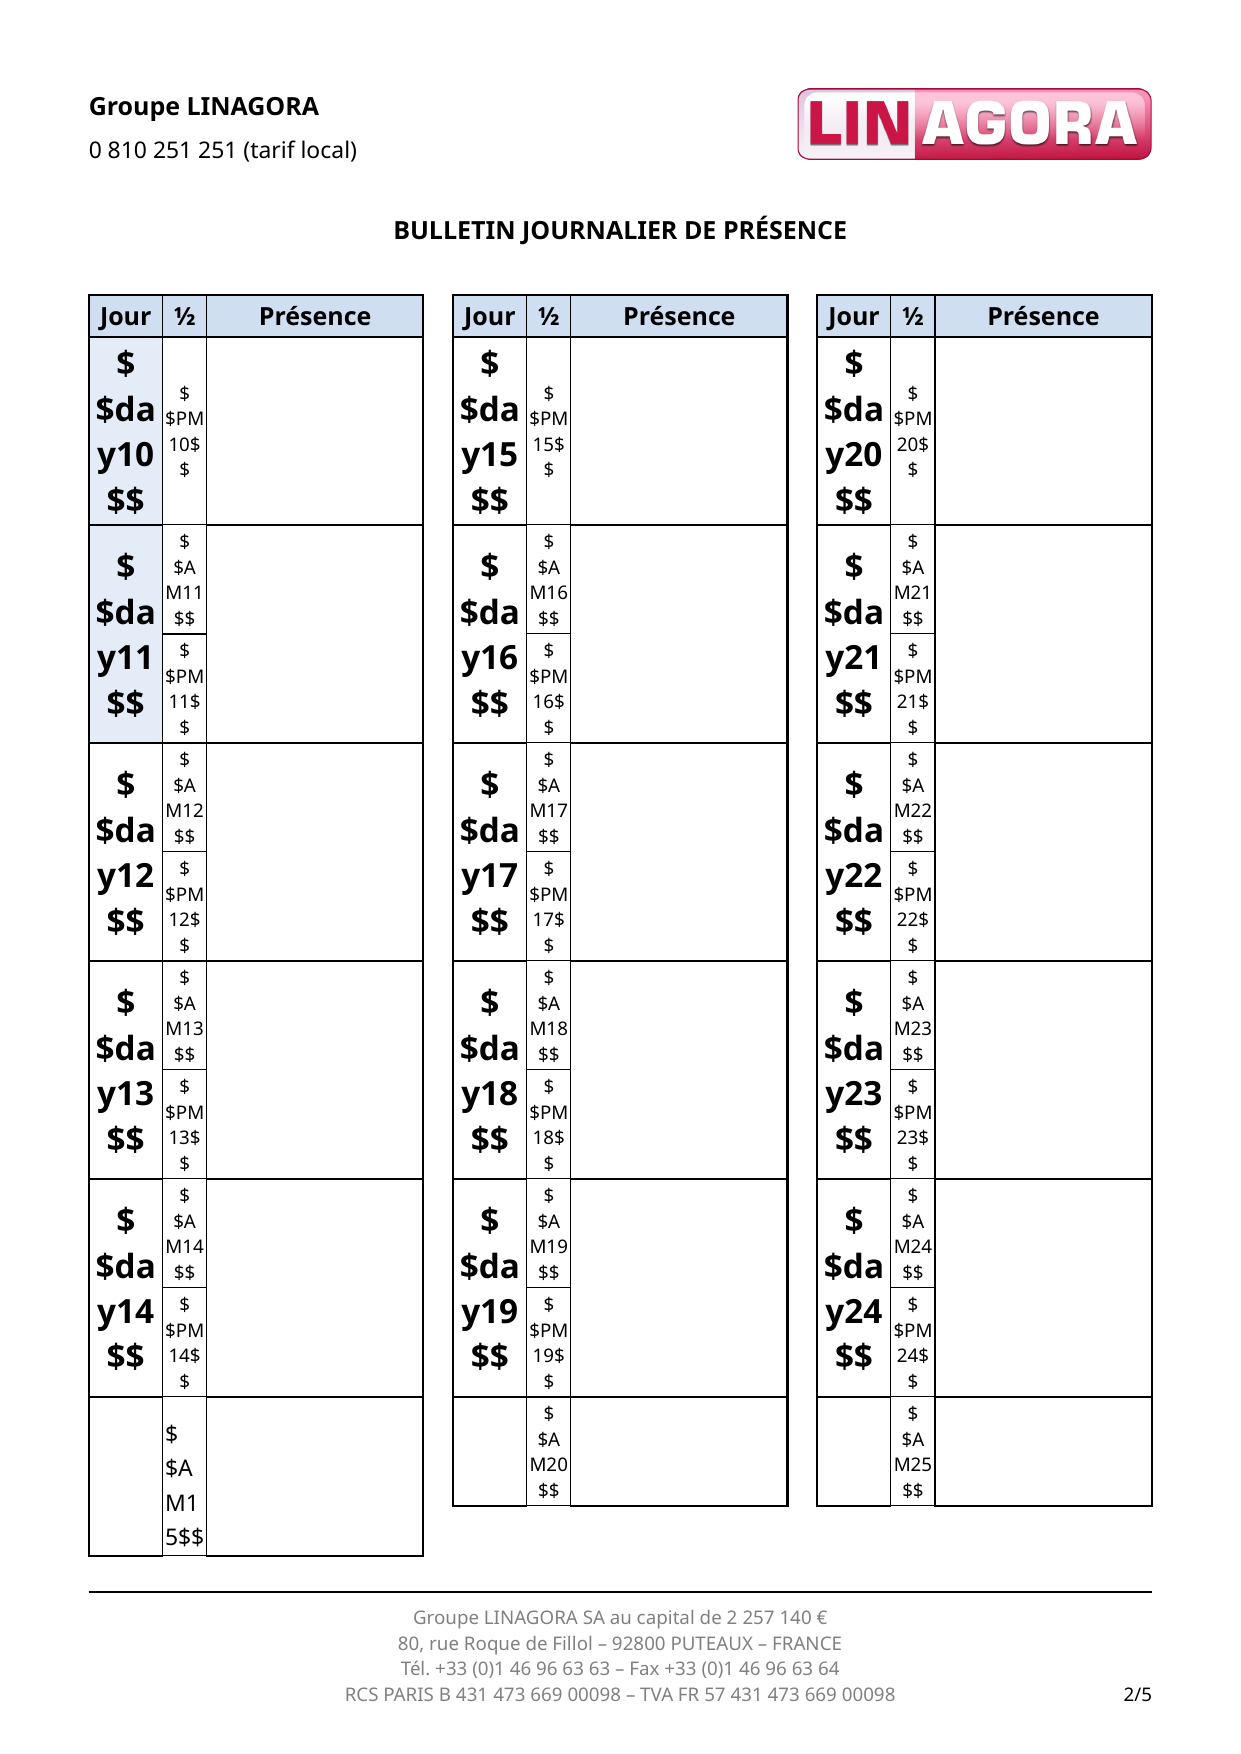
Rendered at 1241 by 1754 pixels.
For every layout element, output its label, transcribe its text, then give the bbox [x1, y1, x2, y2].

table_cell $$day24$$ [818, 1180, 890, 1396]
table_cell $$PM10$$ [163, 338, 206, 524]
table_cell [936, 526, 1151, 742]
table_cell [571, 1398, 786, 1505]
table_cell [571, 962, 786, 1178]
table_cell $$PM18$$ [527, 1070, 570, 1178]
table_cell $$day15$$ [454, 338, 526, 524]
table_cell [207, 338, 422, 524]
table_cell $$PM21$$ [891, 634, 934, 742]
table_cell $$day19$$ [454, 1180, 526, 1396]
table_header Présence [571, 296, 786, 336]
table_cell $$day21$$ [818, 526, 890, 742]
table_cell [571, 526, 786, 742]
table_cell $$PM19$$ [527, 1288, 570, 1396]
table_cell [207, 962, 422, 1178]
table_cell [936, 962, 1151, 1178]
table_cell $$day14$$ [90, 1180, 162, 1396]
table_cell $$day11$$ [90, 526, 162, 742]
table_cell $$AM16$$ [527, 525, 570, 633]
table_cell $$PM13$$ [163, 1070, 206, 1178]
table_cell $$AM19$$ [527, 1179, 570, 1287]
table_cell $$AM25$$ [891, 1397, 934, 1505]
table_cell $$day20$$ [818, 338, 890, 524]
table_cell [571, 338, 786, 524]
table_cell $$AM21$$ [891, 525, 934, 633]
table_header Jour [454, 296, 526, 336]
table_cell $$AM13$$ [163, 962, 206, 1069]
table_cell [207, 744, 422, 960]
table_header ½ [527, 296, 570, 336]
table_header Présence [207, 296, 422, 336]
table_cell [936, 744, 1151, 960]
table_cell $$AM17$$ [527, 743, 570, 851]
table_cell $$PM15$$ [527, 338, 570, 524]
table_cell $$AM12$$ [163, 744, 206, 851]
table_header Jour [818, 296, 890, 336]
table_cell $$day16$$ [454, 526, 526, 742]
table_cell [936, 1398, 1151, 1505]
table_cell [936, 338, 1151, 524]
table_header ½ [163, 296, 206, 336]
table_cell $$PM23$$ [891, 1070, 934, 1178]
table_cell [454, 1398, 526, 1505]
table_cell $$PM17$$ [527, 852, 570, 960]
table_cell $$AM11$$ [163, 525, 206, 633]
table_cell $$day10$$ [90, 338, 162, 524]
table_cell [936, 1180, 1151, 1396]
table_cell [818, 1398, 890, 1505]
table_cell $$AM24$$ [891, 1179, 934, 1287]
table_header Jour [90, 296, 162, 336]
table_cell $$day18$$ [454, 962, 526, 1178]
table_cell $$PM12$$ [163, 852, 206, 960]
table_cell $$AM20$$ [527, 1398, 570, 1505]
table_cell $$PM16$$ [527, 634, 570, 742]
table_cell $$day13$$ [90, 962, 162, 1178]
table_cell $$day23$$ [818, 962, 890, 1178]
table_cell $$day17$$ [454, 744, 526, 960]
table_cell $$PM24$$ [891, 1288, 934, 1396]
picture [797, 88, 1152, 160]
table_cell $$AM22$$ [891, 743, 934, 851]
table_header Présence [936, 296, 1151, 336]
table_cell $$PM14$$ [163, 1288, 206, 1396]
table_cell $$AM14$$ [163, 1179, 206, 1287]
table_cell [207, 1398, 422, 1555]
table_cell [571, 1180, 786, 1396]
table_cell $$day12$$ [90, 744, 162, 960]
table_cell [571, 744, 786, 960]
table_cell $$AM15$$ [163, 1397, 206, 1555]
table_cell [207, 1180, 422, 1396]
table_cell $$PM11$$ [163, 635, 206, 742]
table_cell $$AM23$$ [891, 961, 934, 1069]
table_cell [207, 526, 422, 742]
table_header ½ [891, 296, 934, 336]
table_cell $$AM18$$ [527, 961, 570, 1069]
table_cell $$PM22$$ [891, 852, 934, 960]
table_cell $$PM20$$ [891, 338, 934, 524]
table_cell $$day22$$ [818, 744, 890, 960]
table_cell [90, 1398, 162, 1555]
